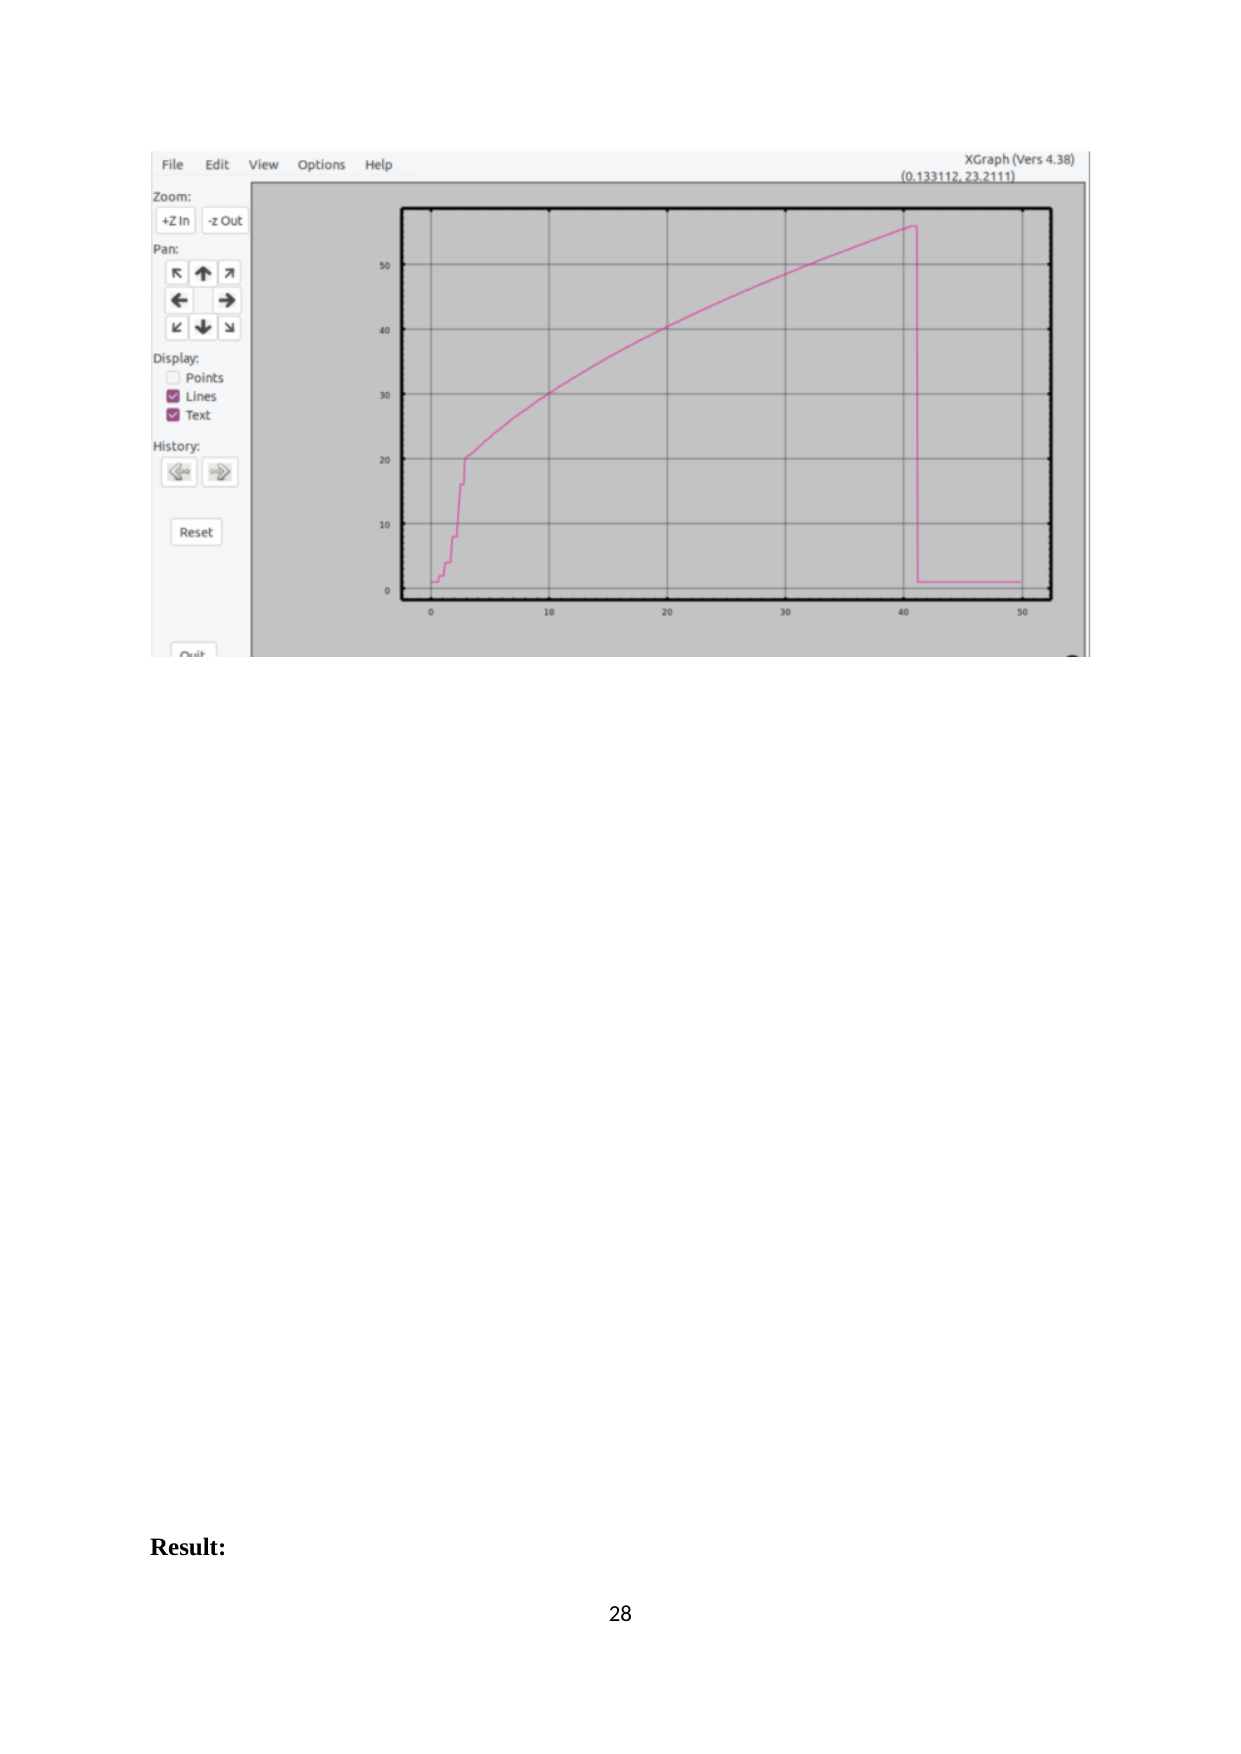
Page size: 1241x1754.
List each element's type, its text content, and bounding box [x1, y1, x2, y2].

picture [150, 150, 1091, 657]
text Result: [150, 1533, 1090, 1561]
